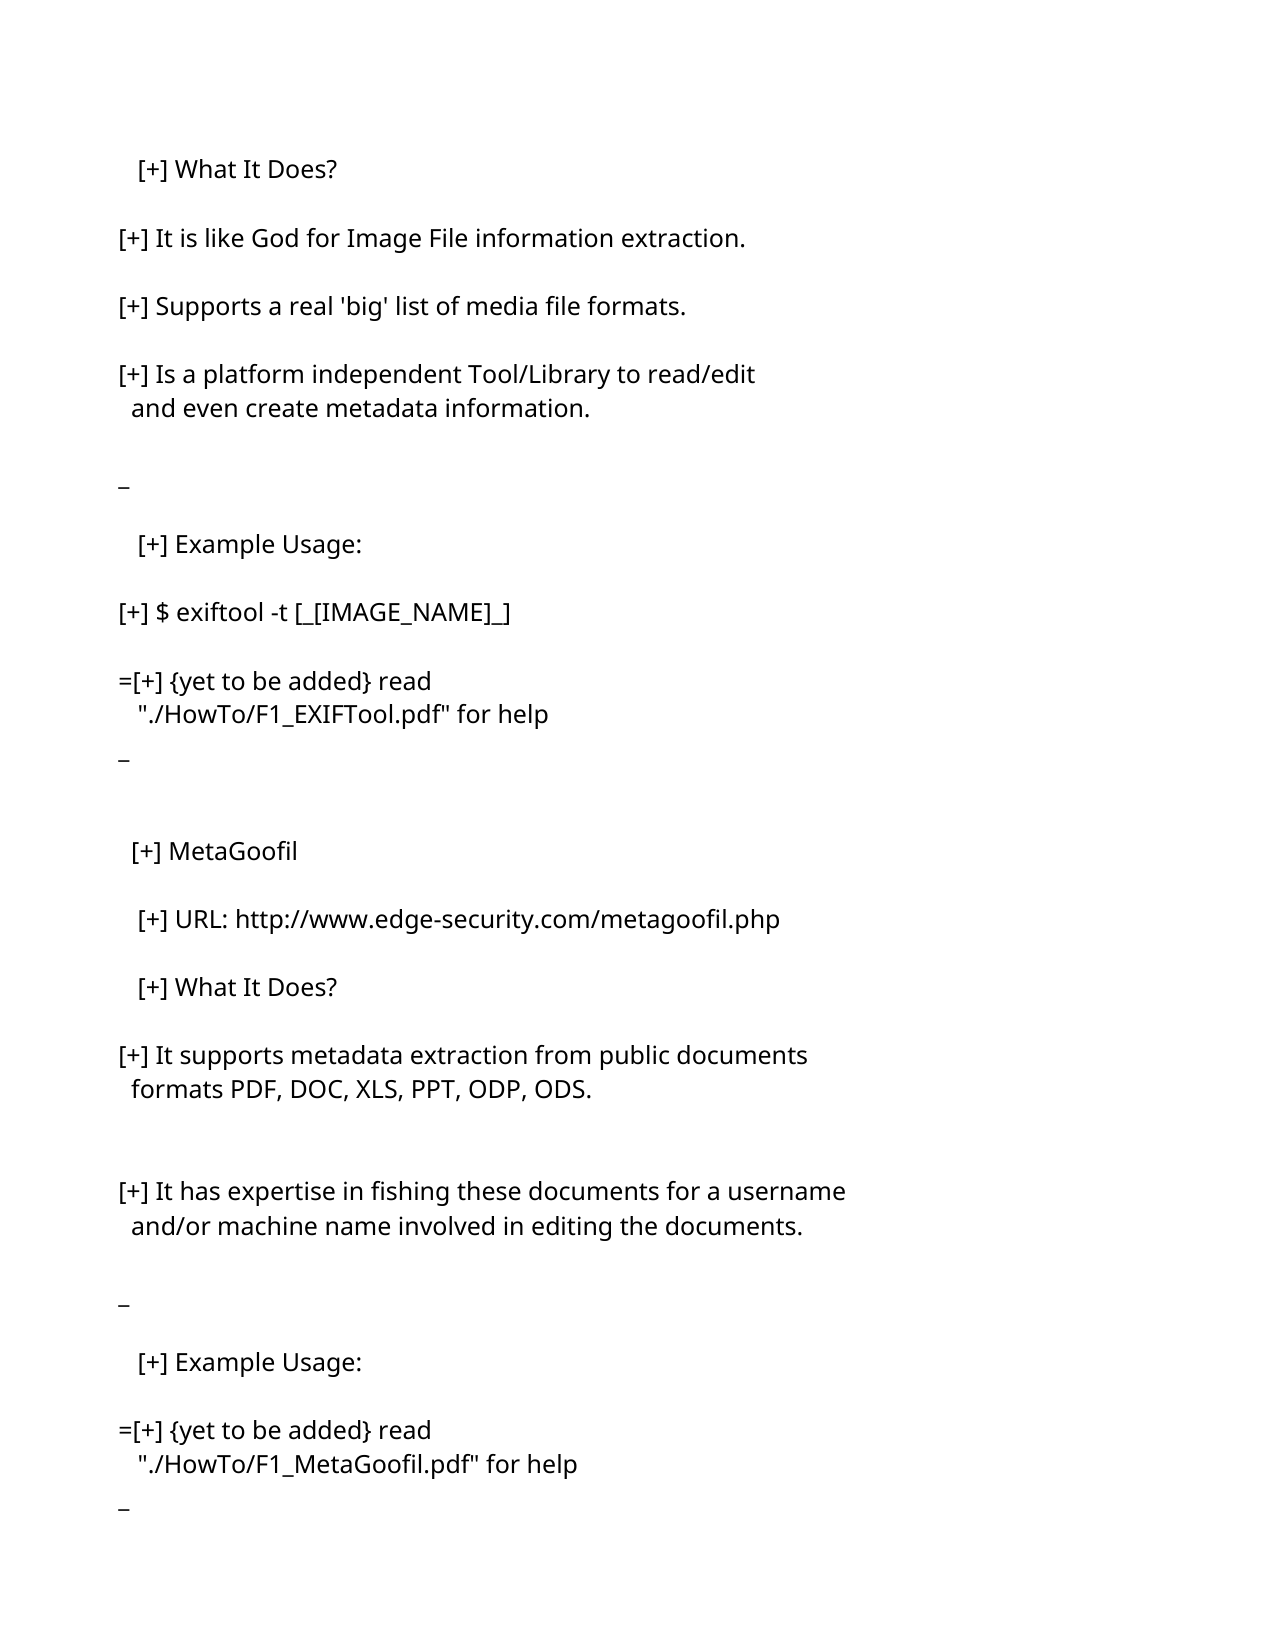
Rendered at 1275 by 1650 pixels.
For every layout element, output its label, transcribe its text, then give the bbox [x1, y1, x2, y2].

text _ [118, 731, 1157, 765]
text [+] Example Usage: [118, 527, 1157, 561]
text "./HowTo/F1_EXIFTool.pdf" for help [118, 697, 1157, 731]
text [+] $ exiftool -t [_[IMAGE_NAME]_] [118, 595, 1157, 629]
text [+] It supports metadata extraction from public documents [118, 1038, 1157, 1072]
text =[+] {yet to be added} read [118, 1412, 1157, 1447]
text [+] It is like God for Image File information extraction. [118, 220, 1157, 254]
text [+] What It Does? [118, 970, 1157, 1004]
text _ [118, 1276, 1157, 1310]
text [+] Supports a real 'big' list of media file formats. [118, 288, 1157, 322]
text "./HowTo/F1_MetaGoofil.pdf" for help [118, 1447, 1157, 1481]
text [+] It has expertise in fishing these documents for a username [118, 1174, 1157, 1208]
text [+] URL: http://www.edge-security.com/metagoofil.php [118, 902, 1157, 936]
text and/or machine name involved in editing the documents. [118, 1208, 1157, 1242]
text formats PDF, DOC, XLS, PPT, ODP, ODS. [118, 1072, 1157, 1106]
text =[+] {yet to be added} read [118, 663, 1157, 697]
text _ [118, 459, 1157, 493]
text [+] MetaGoofil [118, 833, 1157, 867]
text [+] Example Usage: [118, 1344, 1157, 1378]
text [+] What It Does? [118, 152, 1157, 186]
text [+] Is a platform independent Tool/Library to read/edit [118, 357, 1157, 391]
text and even create metadata information. [118, 391, 1157, 425]
text _ [118, 1481, 1157, 1515]
